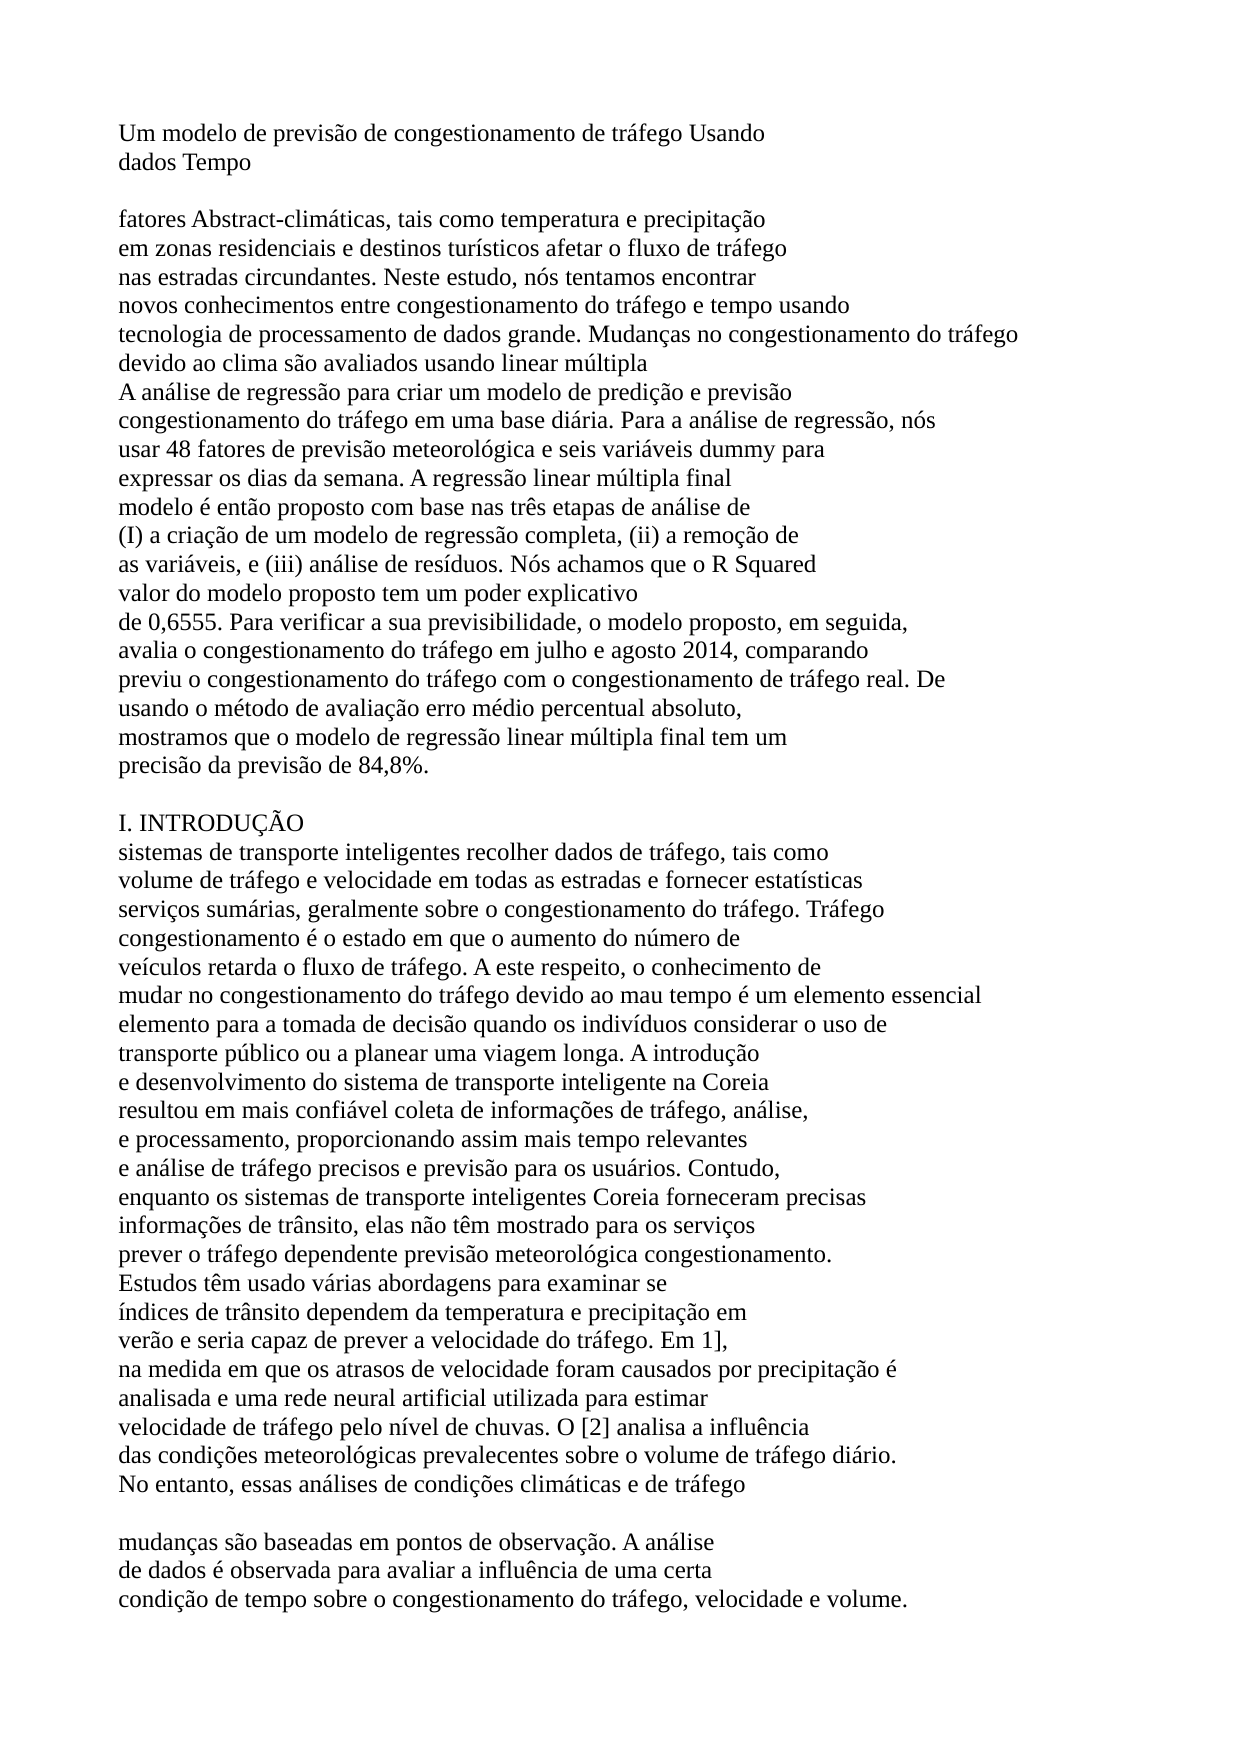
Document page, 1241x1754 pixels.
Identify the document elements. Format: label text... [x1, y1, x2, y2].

text novos conhecimentos entre congestionamento do tráfego e tempo usando [118, 291, 1122, 319]
text serviços sumárias, geralmente sobre o congestionamento do tráfego. Tráfego [118, 894, 1122, 923]
text expressar os dias da semana. A regressão linear múltipla final [118, 463, 1122, 492]
text Estudos têm usado várias abordagens para examinar se [118, 1268, 1122, 1297]
text usar 48 fatores de previsão meteorológica e seis variáveis ​​dummy para [118, 434, 1122, 463]
text de 0,6555. Para verificar a sua previsibilidade, o modelo proposto, em seguida, [118, 607, 1122, 636]
text mudanças são baseadas em pontos de observação. A análise [118, 1527, 1122, 1556]
text elemento para a tomada de decisão quando os indivíduos considerar o uso de [118, 1009, 1122, 1038]
text mudar no congestionamento do tráfego devido ao mau tempo é um elemento essencial [118, 981, 1122, 1009]
text precisão da previsão de 84,8%. [118, 751, 1122, 779]
text nas estradas circundantes. Neste estudo, nós tentamos encontrar [118, 262, 1122, 291]
text mostramos que o modelo de regressão linear múltipla final tem um [118, 722, 1122, 751]
text na medida em que os atrasos de velocidade foram causados ​​por precipitação é [118, 1354, 1122, 1383]
text volume de tráfego e velocidade em todas as estradas e fornecer estatísticas [118, 866, 1122, 894]
text condição de tempo sobre o congestionamento do tráfego, velocidade e volume. [118, 1584, 1122, 1613]
text No entanto, essas análises de condições climáticas e de tráfego [118, 1469, 1122, 1498]
text prever o tráfego dependente previsão meteorológica congestionamento. [118, 1239, 1122, 1268]
text em zonas residenciais e destinos turísticos afetar o fluxo de tráfego [118, 233, 1122, 262]
text resultou em mais confiável coleta de informações de tráfego, análise, [118, 1096, 1122, 1124]
text modelo é então proposto com base nas três etapas de análise de [118, 492, 1122, 521]
text de dados é observada para avaliar a influência de uma certa [118, 1556, 1122, 1584]
text informações de trânsito, elas não têm mostrado para os serviços [118, 1211, 1122, 1239]
text das condições meteorológicas prevalecentes sobre o volume de tráfego diário. [118, 1441, 1122, 1469]
text e análise de tráfego precisos e previsão para os usuários. Contudo, [118, 1153, 1122, 1182]
text sistemas de transporte inteligentes recolher dados de tráfego, tais como [118, 837, 1122, 866]
text veículos retarda o fluxo de tráfego. A este respeito, o conhecimento de [118, 952, 1122, 981]
text velocidade de tráfego pelo nível de chuvas. O [2] analisa a influência [118, 1412, 1122, 1441]
text e desenvolvimento do sistema de transporte inteligente na Coreia [118, 1067, 1122, 1096]
text fatores Abstract-climáticas, tais como temperatura e precipitação [118, 204, 1122, 233]
text dados Tempo [118, 147, 1122, 176]
text enquanto os sistemas de transporte inteligentes Coreia forneceram precisas [118, 1182, 1122, 1211]
text analisada e uma rede neural artificial utilizada para estimar [118, 1383, 1122, 1412]
text I. INTRODUÇÃO [118, 808, 1122, 837]
text (I) a criação de um modelo de regressão completa, (ii) a remoção de [118, 521, 1122, 549]
text devido ao clima são avaliados usando linear múltipla [118, 348, 1122, 377]
text avalia o congestionamento do tráfego em julho e agosto 2014, comparando [118, 636, 1122, 664]
text previu o congestionamento do tráfego com o congestionamento de tráfego real. De [118, 664, 1122, 693]
text verão e seria capaz de prever a velocidade do tráfego. Em 1], [118, 1326, 1122, 1354]
text valor do modelo proposto tem um poder explicativo [118, 578, 1122, 607]
text A análise de regressão para criar um modelo de predição e previsão [118, 377, 1122, 406]
text transporte público ou a planear uma viagem longa. A introdução [118, 1038, 1122, 1067]
text as variáveis, e (iii) análise de resíduos. Nós achamos que o R Squared [118, 549, 1122, 578]
text congestionamento é o estado em que o aumento do número de [118, 923, 1122, 952]
text Um modelo de previsão de congestionamento de tráfego Usando [118, 118, 1122, 147]
text tecnologia de processamento de dados grande. Mudanças no congestionamento do tráfego [118, 319, 1122, 348]
text e processamento, proporcionando assim mais tempo relevantes [118, 1124, 1122, 1153]
text usando o método de avaliação erro médio percentual absoluto, [118, 693, 1122, 722]
text congestionamento do tráfego em uma base diária. Para a análise de regressão, nós [118, 406, 1122, 434]
text índices de trânsito dependem da temperatura e precipitação em [118, 1297, 1122, 1326]
